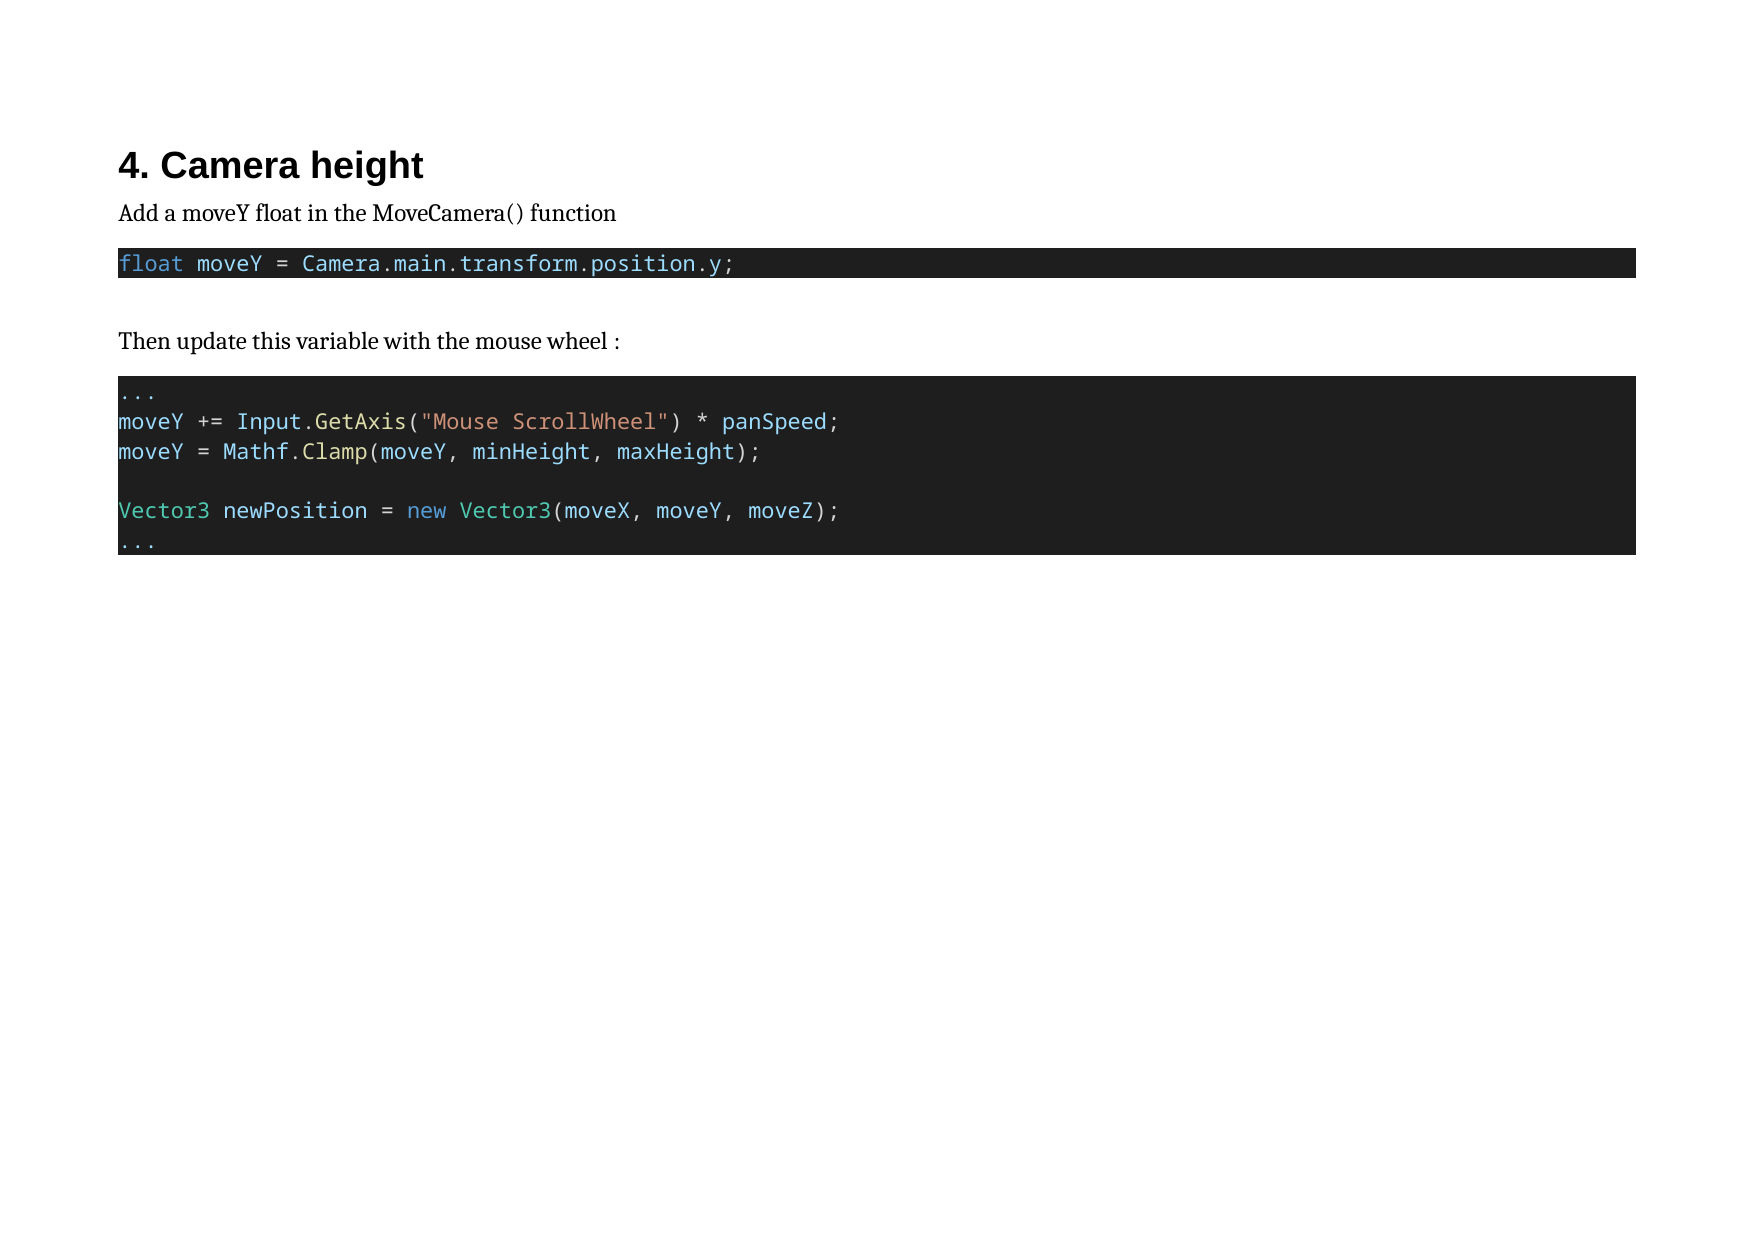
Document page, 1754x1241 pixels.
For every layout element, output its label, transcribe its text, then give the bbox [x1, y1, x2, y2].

text Then update this variable with the mouse wheel : [118, 327, 1636, 356]
text float moveY = Camera.main.transform.position.y; [118, 248, 1636, 278]
text ... [118, 525, 1636, 555]
text moveY = Mathf.Clamp(moveY, minHeight, maxHeight); [118, 436, 1636, 466]
subtitle 4. Camera height [118, 143, 1636, 187]
text ... [118, 376, 1636, 406]
text moveY += Input.GetAxis("Mouse ScrollWheel") * panSpeed; [118, 406, 1636, 436]
text Vector3 newPosition = new Vector3(moveX, moveY, moveZ); [118, 495, 1636, 525]
text Add a moveY float in the MoveCamera() function [118, 199, 1636, 228]
